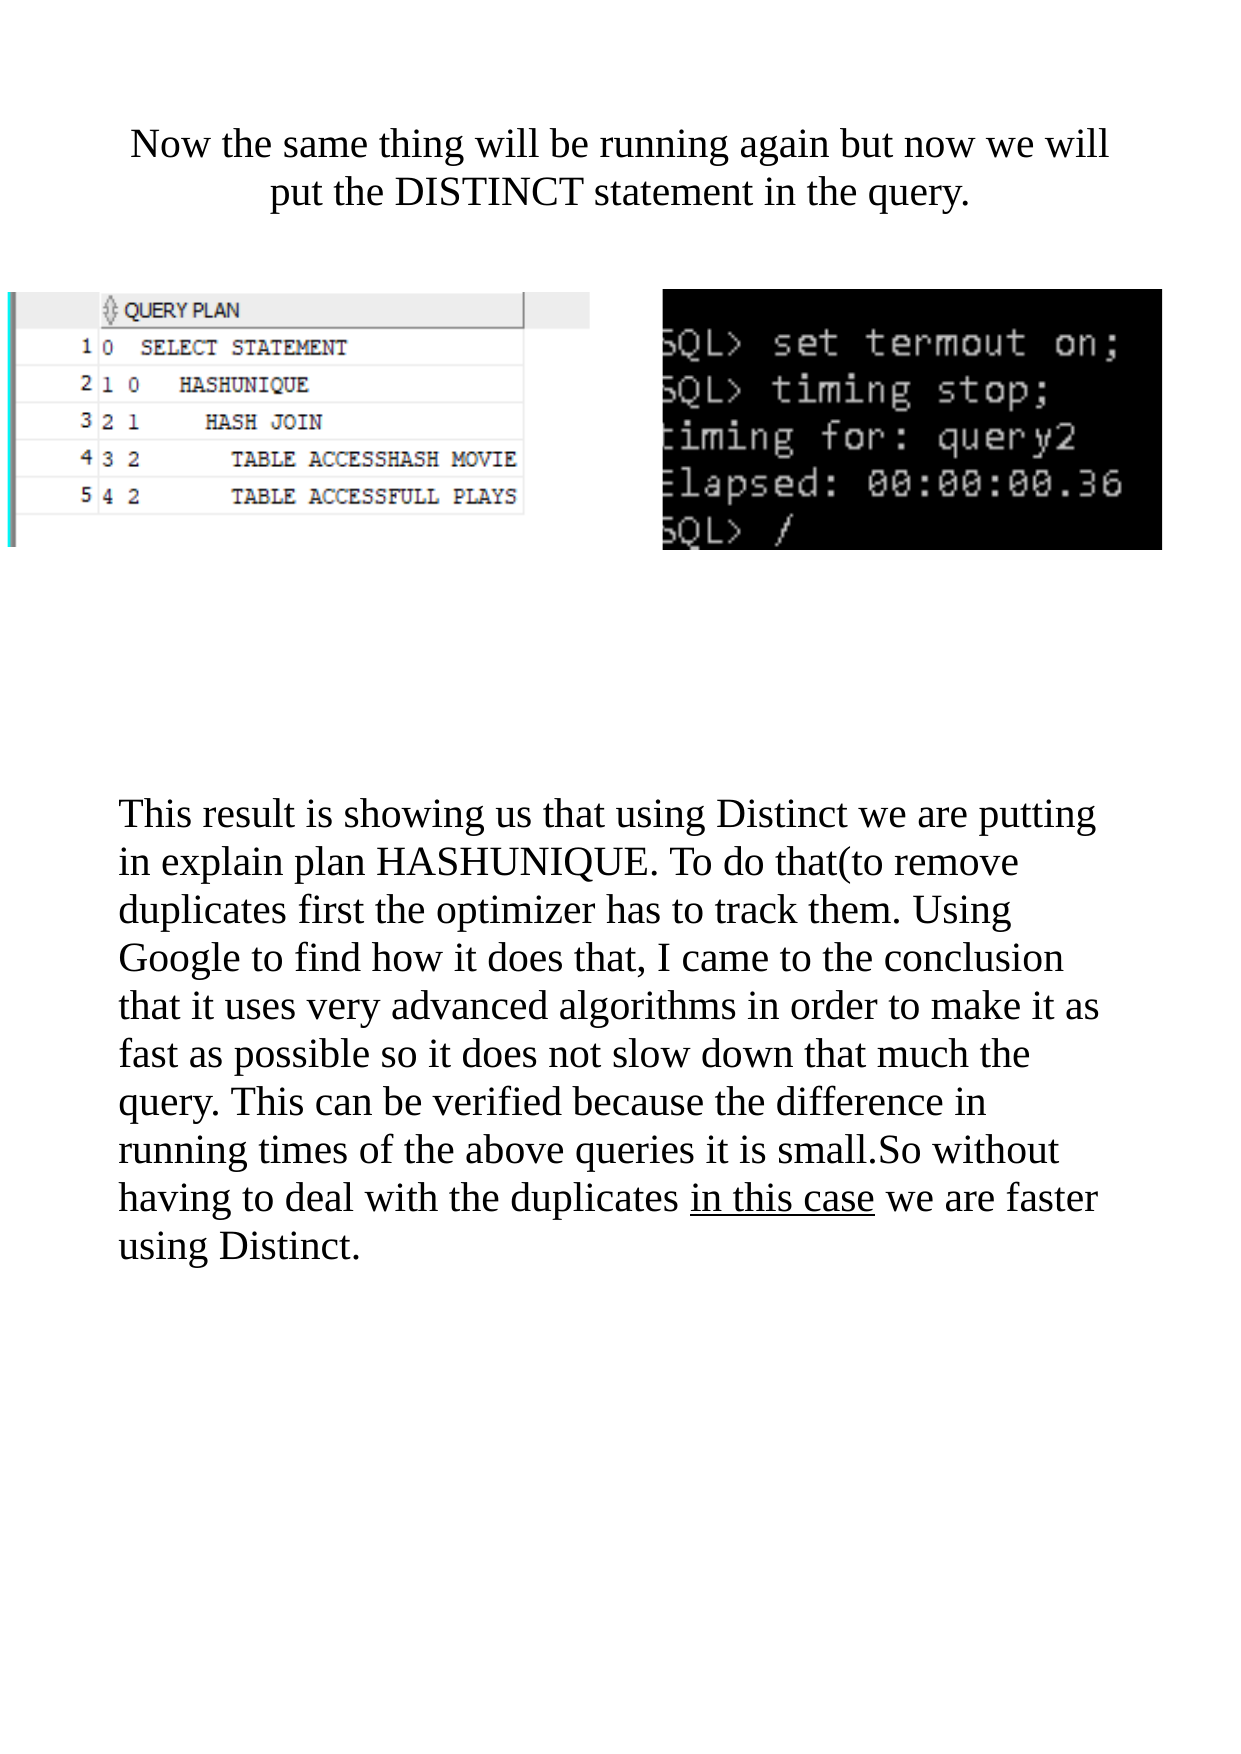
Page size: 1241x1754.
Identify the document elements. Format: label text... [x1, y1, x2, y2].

picture [7, 292, 590, 547]
text This result is showing us that using Distinct we are putting in explain plan HASHUNIQUE. To do that(to remove duplicates first the optimizer has to track them. Using Google to find how it does that, I came to the conclusion that it uses very advanced algorithms in order to make it as fast as possible so it does not slow down that much the query. This can be verified because the difference in running times of the above queries it is small.So without having to deal with the duplicates in this case we are faster using Distinct. [118, 789, 1122, 1268]
picture [662, 289, 1163, 550]
text Now the same thing will be running again but now we will put the DISTINCT statement in the query. [118, 118, 1122, 214]
